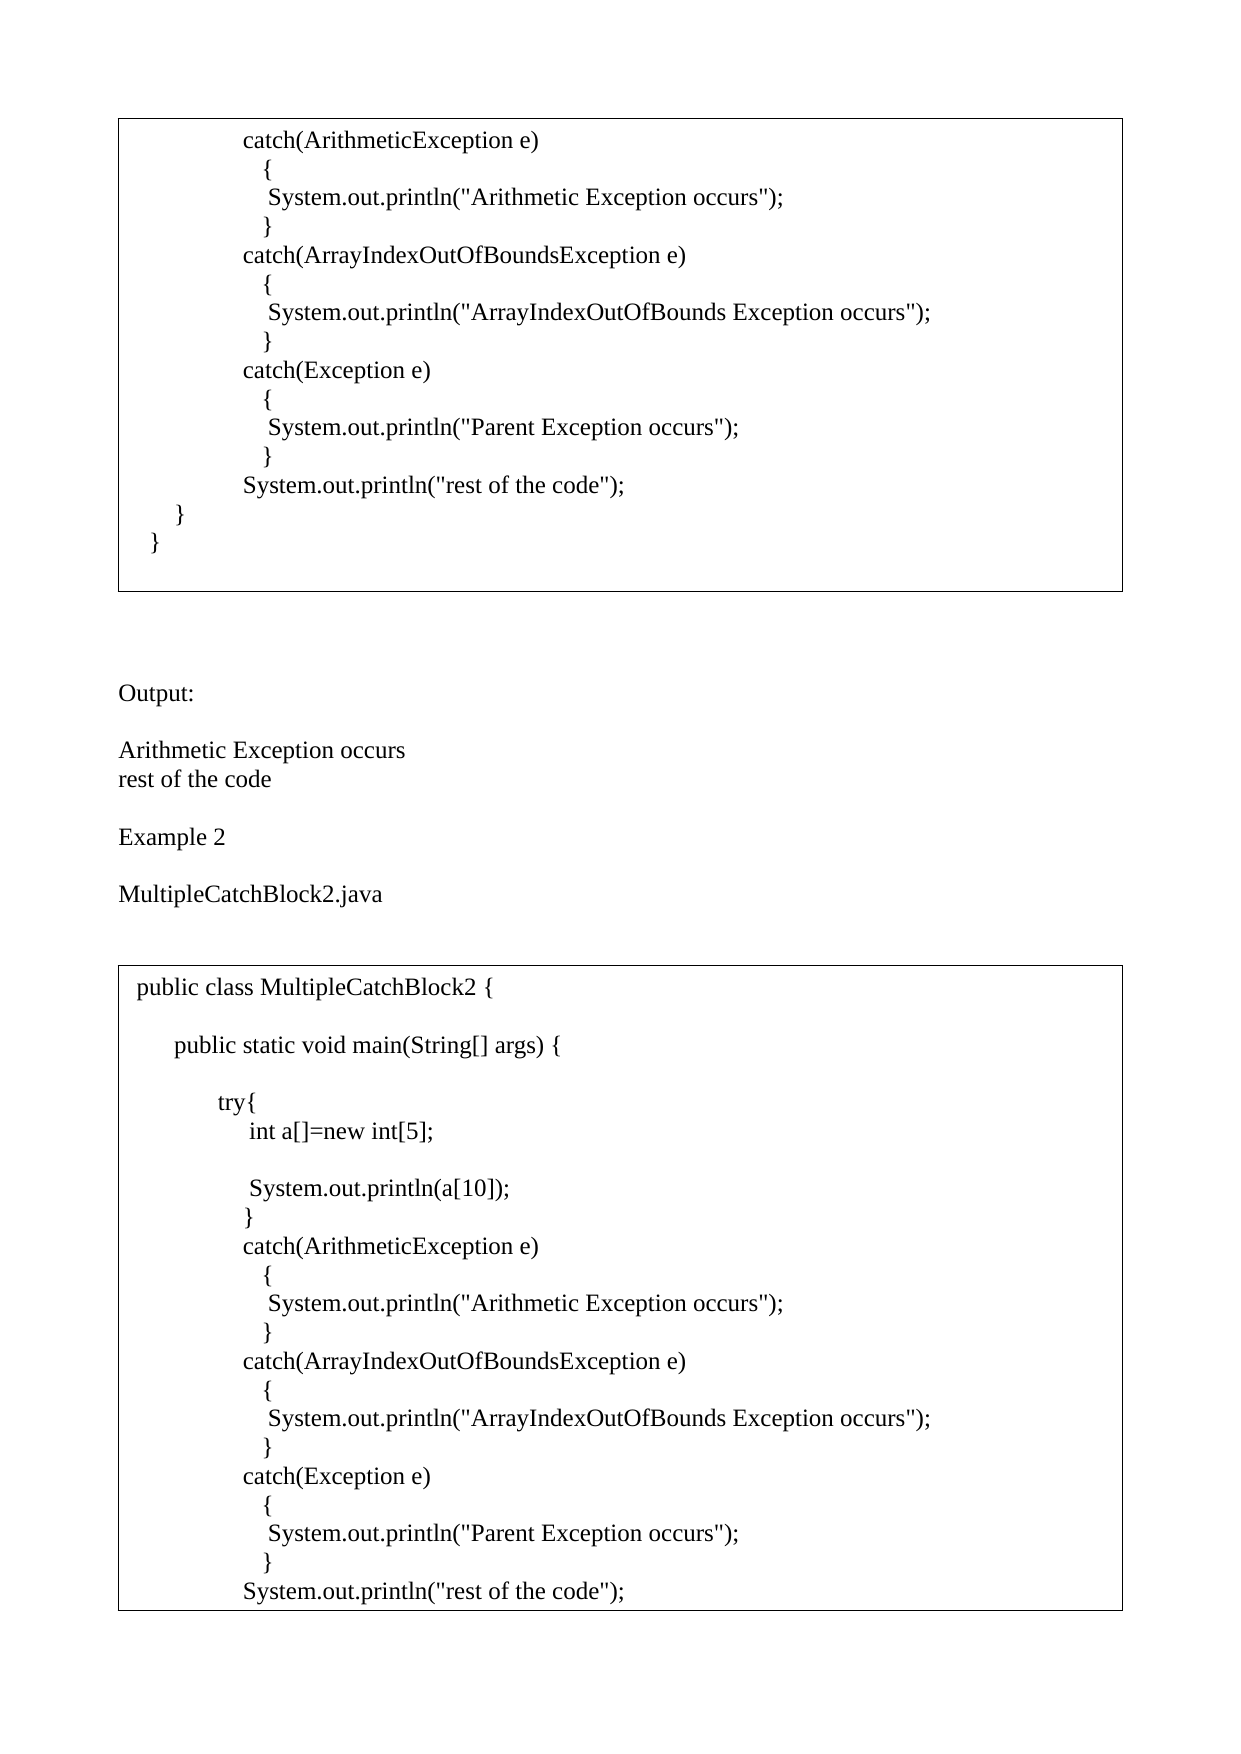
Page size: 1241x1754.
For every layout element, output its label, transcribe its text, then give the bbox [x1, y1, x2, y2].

text MultipleCatchBlock2.java [118, 879, 1122, 908]
text rest of the code [118, 764, 1122, 793]
text Output: [118, 678, 1122, 707]
table_header public class MultipleCatchBlock2 { public static void main(String[] args) { try{ int a[]=new int[5]; System.out.println(a[10]); } catch(ArithmeticException e) { System.out.println("Arithmetic Exception occurs"); } catch(ArrayIndexOutOfBoundsException e) { System.out.println("ArrayIndexOutOfBounds Exception occurs"); } catch(Exception e) { System.out.println("Parent Exception occurs"); } System.out.println("rest of the code"); [119, 966, 1122, 1610]
text Example 2 [118, 822, 1122, 850]
table_header catch(ArithmeticException e) { System.out.println("Arithmetic Exception occurs"); } catch(ArrayIndexOutOfBoundsException e) { System.out.println("ArrayIndexOutOfBounds Exception occurs"); } catch(Exception e) { System.out.println("Parent Exception occurs"); } System.out.println("rest of the code"); } } [119, 119, 1122, 591]
text Arithmetic Exception occurs [118, 735, 1122, 764]
